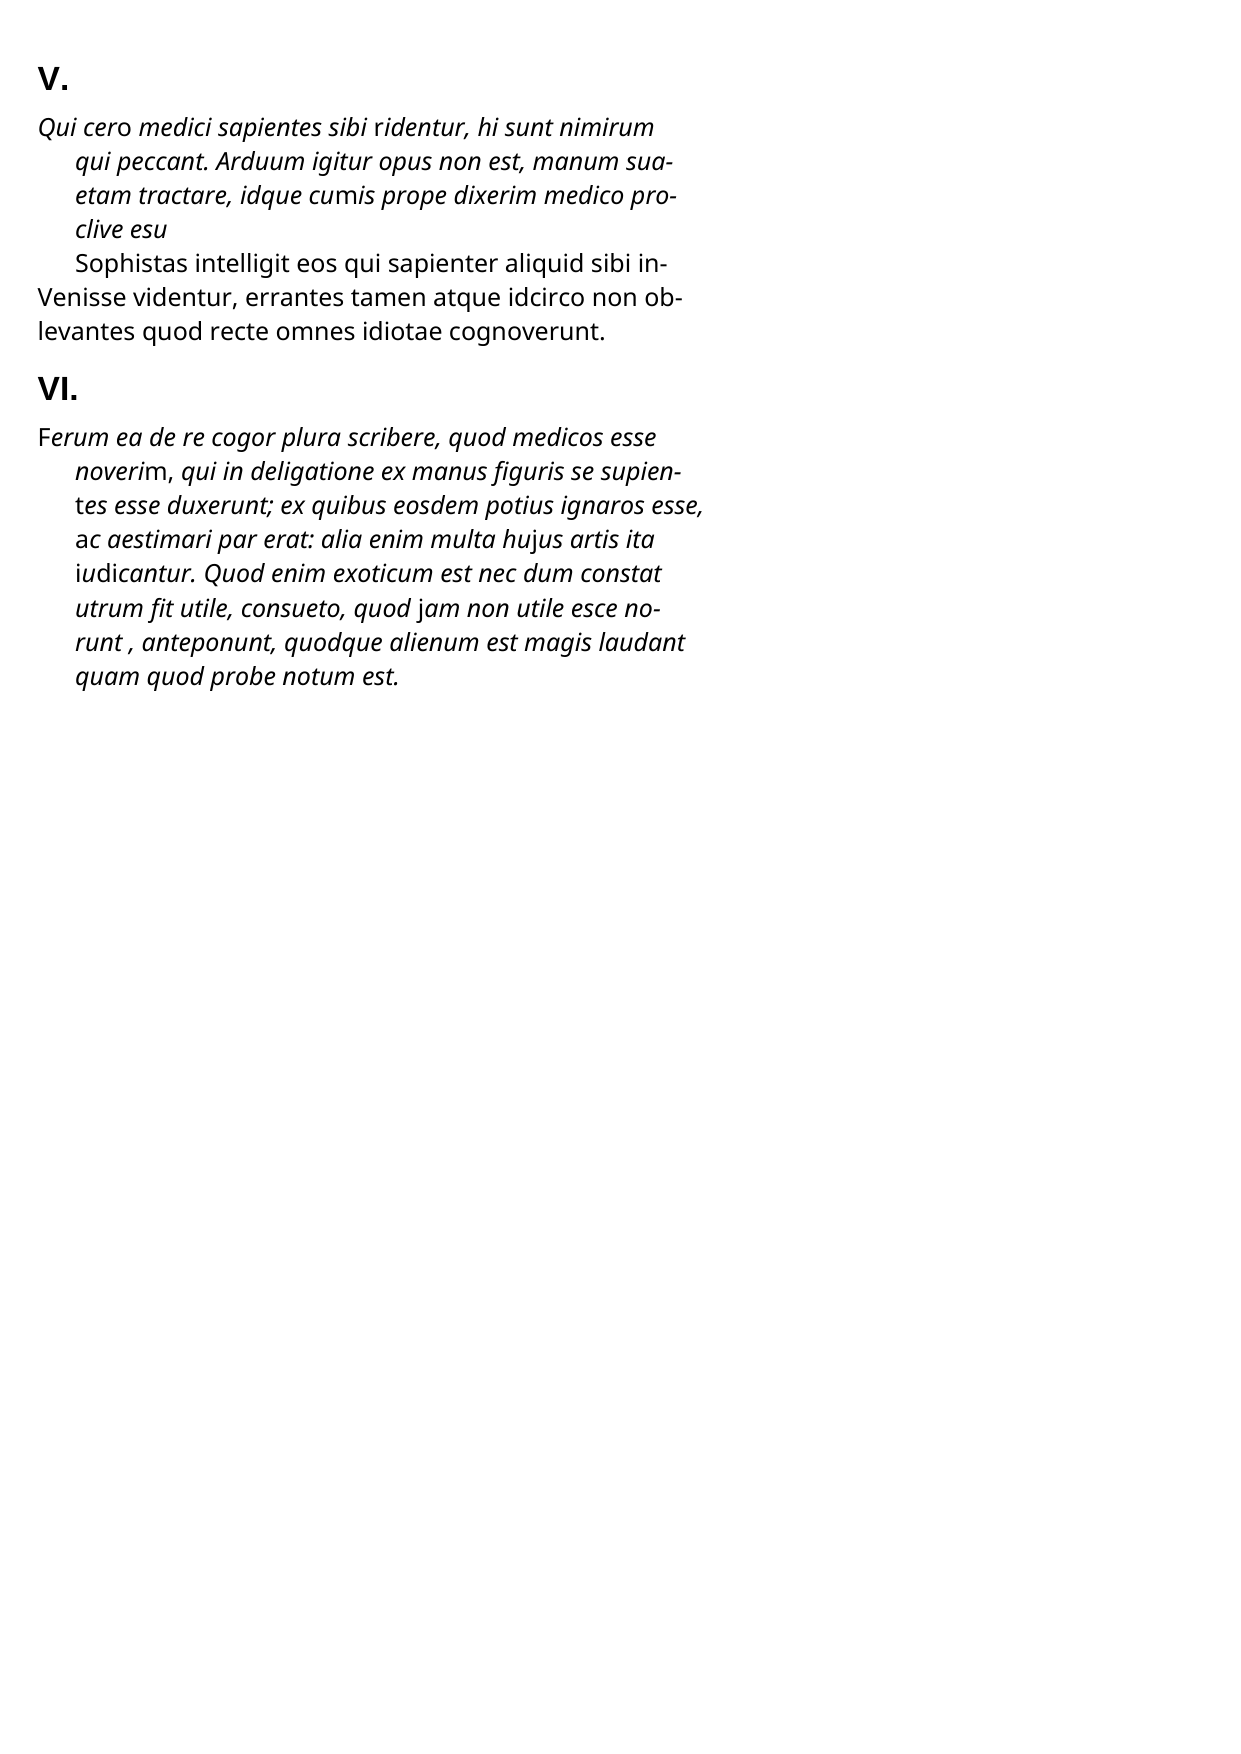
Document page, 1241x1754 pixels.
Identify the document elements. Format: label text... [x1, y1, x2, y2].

subtitle V. [37, 58, 1203, 97]
text Ferum ea de re cogor plura scribere, quod medicos esse noverim, qui in deligatione ex manus figuris se supien- tes esse duxerunt; ex quibus eosdem potius ignaros esse, ac aestimari par erat: alia enim multa hujus artis ita iudicantur. Quod enim exoticum est nec dum constat utrum fit utile, consueto, quod jam non utile esce no- runt , anteponunt, quodque alienum est magis laudant quam quod probe notum est. [37, 420, 1203, 692]
text Sophistas intelligit eos qui sapienter aliquid sibi in- Venisse videntur, errantes tamen atque idcirco non ob- levantes quod recte omnes idiotae cognoverunt. [37, 246, 1203, 348]
subtitle VI. [37, 369, 1203, 407]
text Qui cero medici sapientes sibi ridentur, hi sunt nimirum qui peccant. Arduum igitur opus non est, manum sua- etam tractare, idque cumis prope dixerim medico pro- clive esu [37, 109, 1203, 246]
